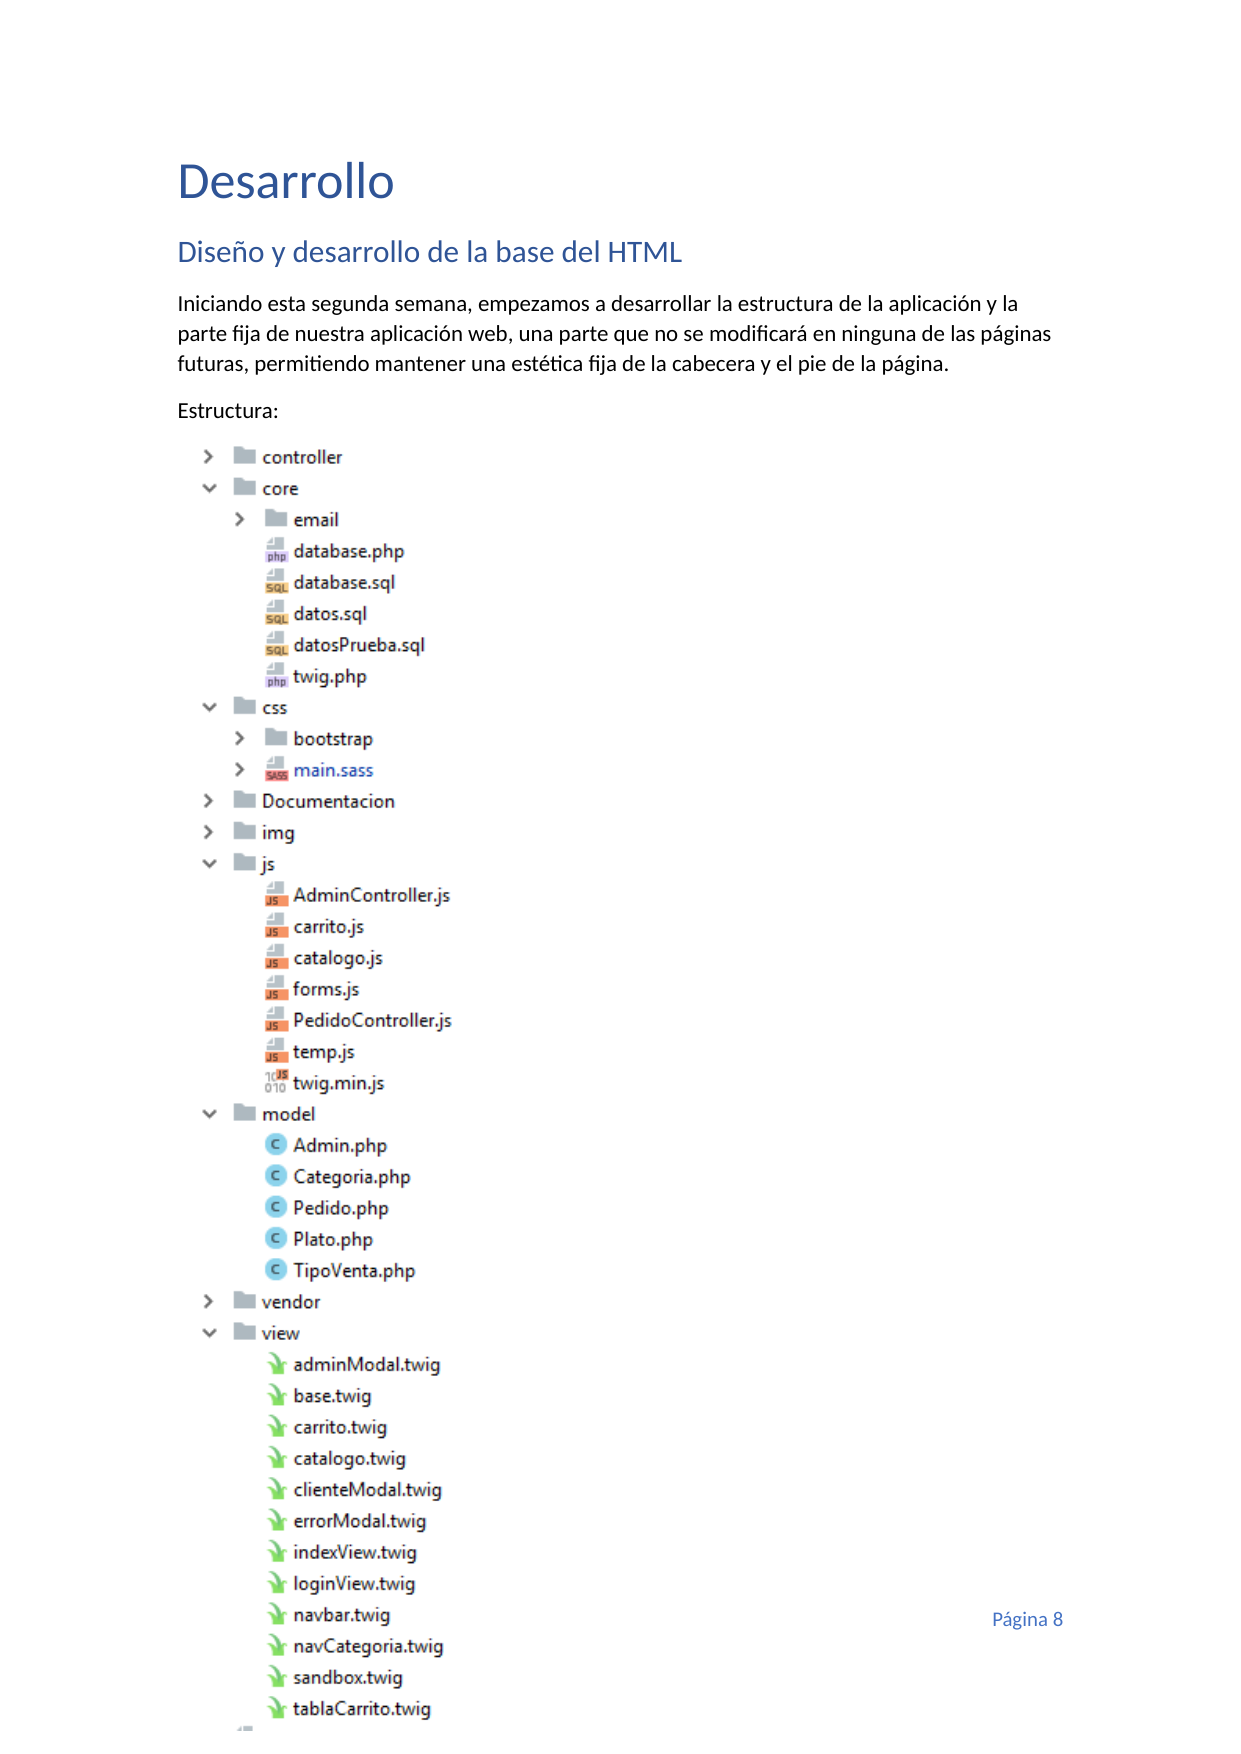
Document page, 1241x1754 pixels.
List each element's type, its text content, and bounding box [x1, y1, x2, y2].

text Diseño y desarrollo de la base del HTML [177, 232, 1063, 270]
text Estructura: [177, 396, 1063, 424]
text Desarrollo [177, 148, 1063, 211]
text Iniciando esta segunda semana, empezamos a desarrollar la estructura de la aplicación y la parte fija de nuestra aplicación web, una parte que no se modificará en ninguna de las páginas futuras, permitiendo mantener una estética fija de la cabecera y el pie de la página. [177, 289, 1063, 377]
